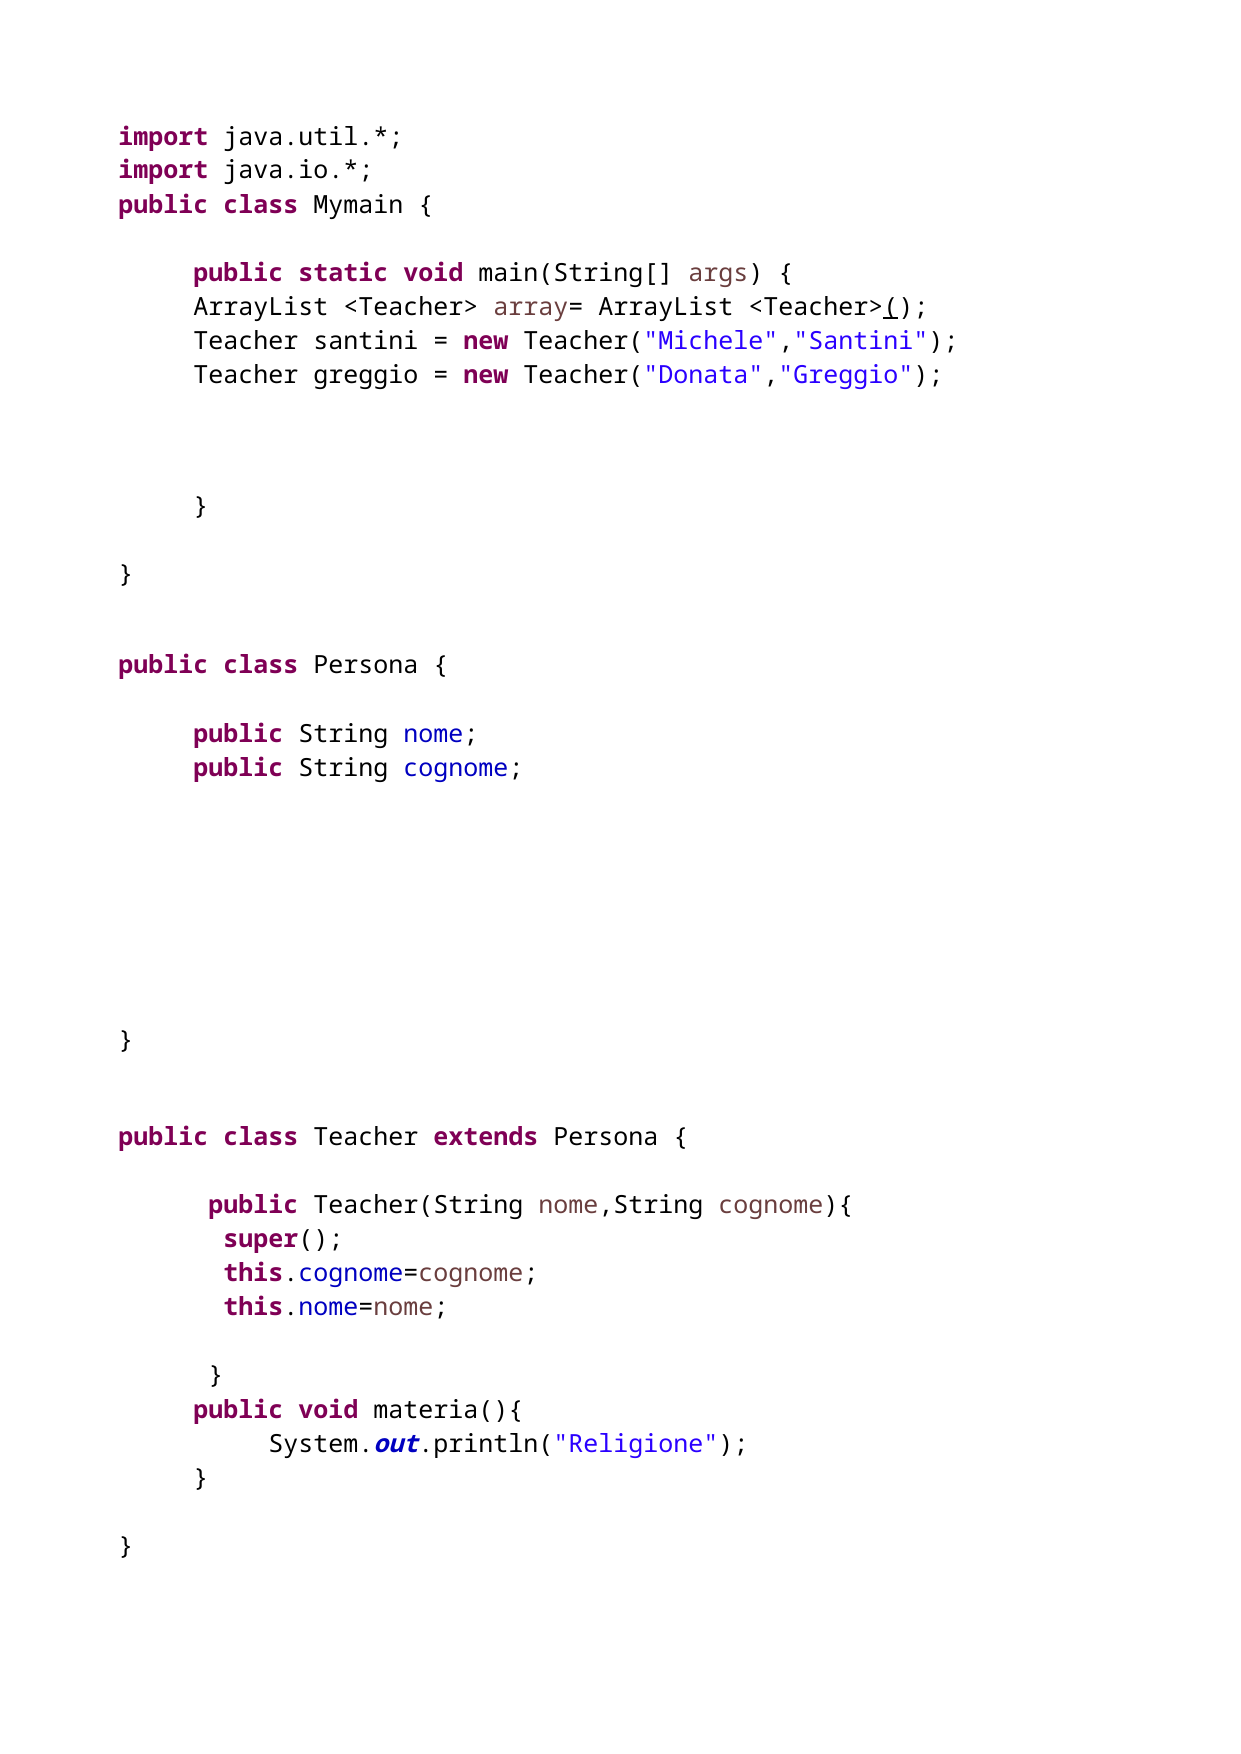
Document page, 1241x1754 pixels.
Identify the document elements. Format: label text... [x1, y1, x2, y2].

text public class Persona { [118, 647, 1122, 681]
text import java.util.*; [118, 118, 1122, 152]
text Teacher greggio = new Teacher("Donata","Greggio"); [118, 357, 1122, 391]
text public static void main(String[] args) { [118, 254, 1122, 288]
text } [118, 1357, 1122, 1391]
text } [118, 1459, 1122, 1493]
text public String nome; [118, 715, 1122, 749]
text } [118, 556, 1122, 590]
text import java.io.*; [118, 152, 1122, 186]
text this.nome=nome; [118, 1289, 1122, 1323]
text System.out.println("Religione"); [118, 1425, 1122, 1459]
text ArrayList <Teacher> array= ArrayList <Teacher>(); [118, 288, 1122, 322]
text } [118, 1022, 1122, 1056]
text super(); [118, 1221, 1122, 1255]
text public Teacher(String nome,String cognome){ [118, 1187, 1122, 1221]
text public class Mymain { [118, 186, 1122, 220]
text this.cognome=cognome; [118, 1255, 1122, 1289]
text } [118, 487, 1122, 522]
text } [118, 1527, 1122, 1562]
text public class Teacher extends Persona { [118, 1119, 1122, 1153]
text public void materia(){ [118, 1391, 1122, 1425]
text Teacher santini = new Teacher("Michele","Santini"); [118, 322, 1122, 357]
text public String cognome; [118, 749, 1122, 783]
